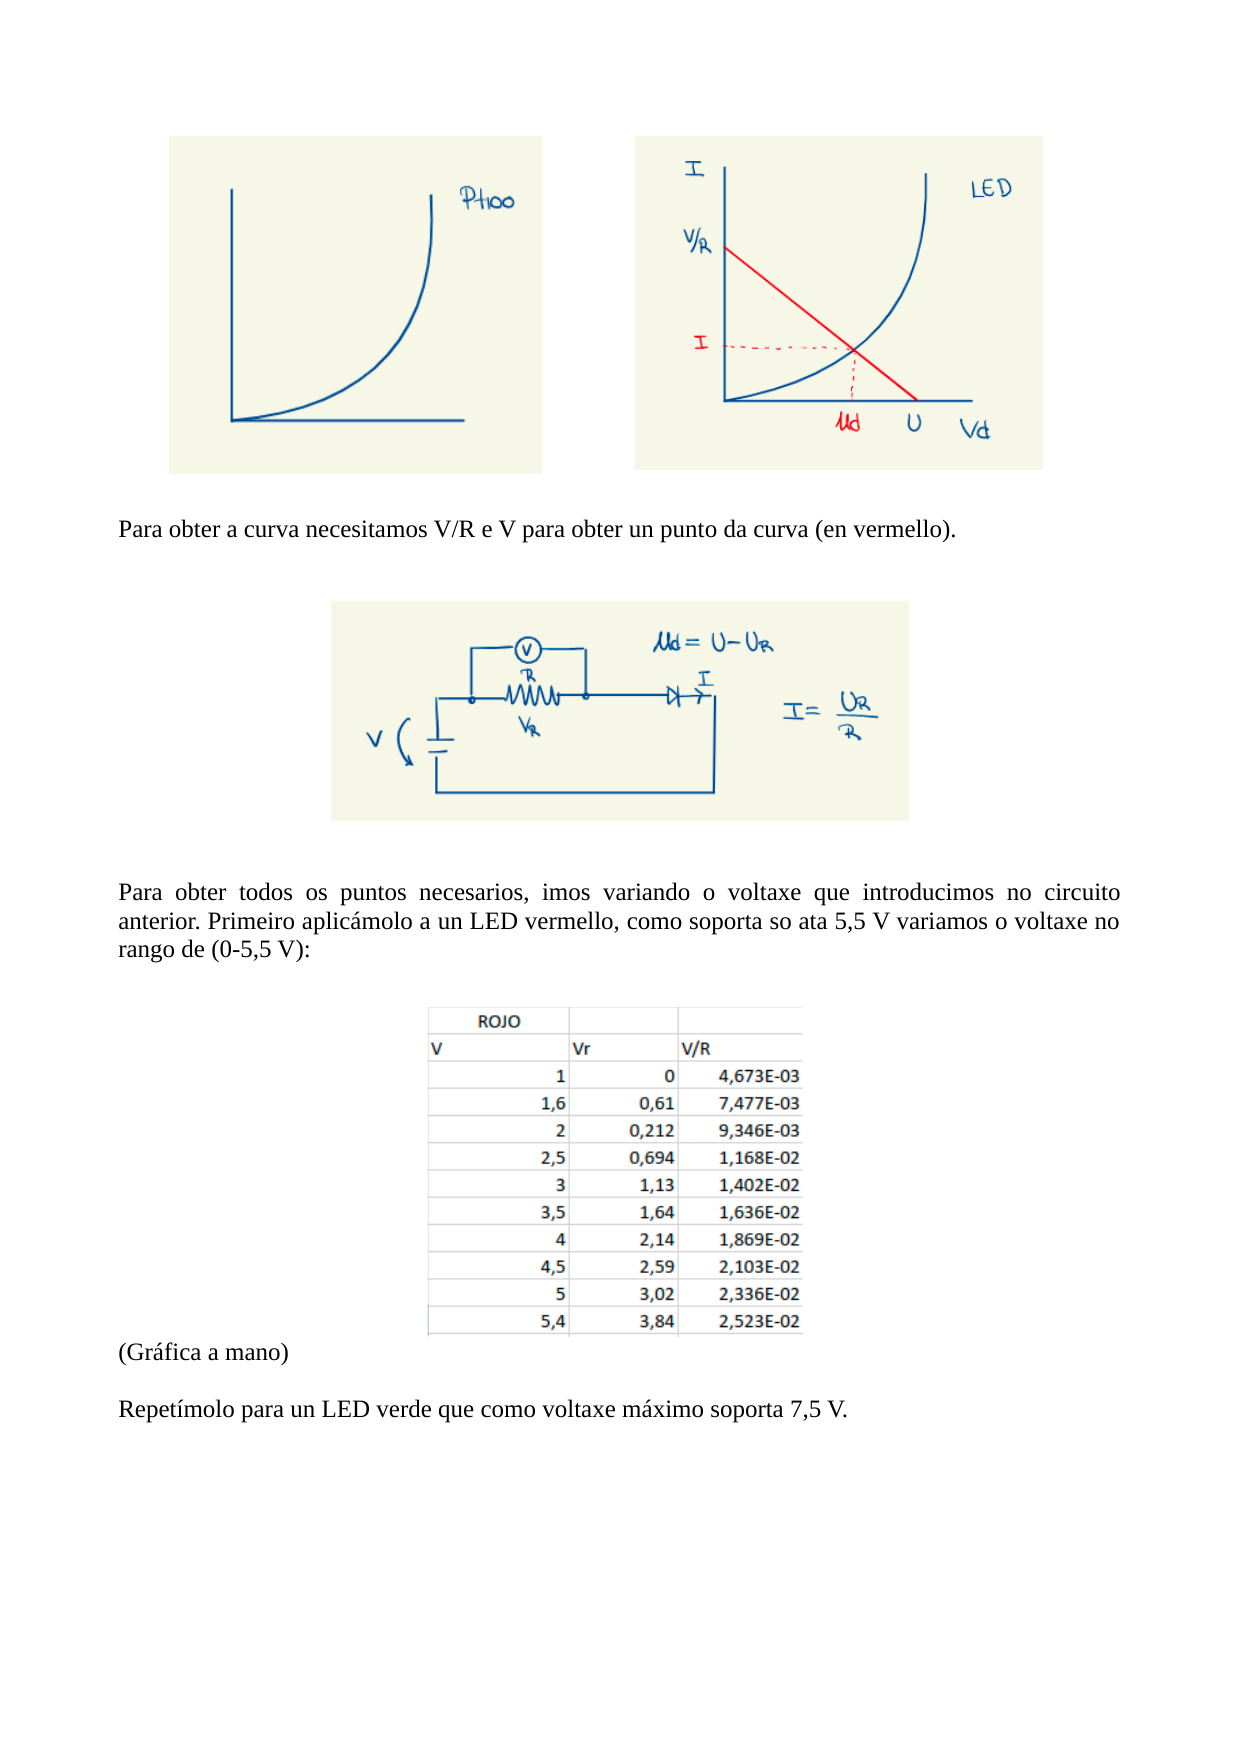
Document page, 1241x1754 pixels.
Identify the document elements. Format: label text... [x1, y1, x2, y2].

picture [634, 136, 1043, 470]
picture [331, 601, 910, 821]
picture [427, 1007, 803, 1337]
text (Gráfica a mano) [118, 1337, 1122, 1366]
picture [168, 136, 543, 474]
text Para obter todos os puntos necesarios, imos variando o voltaxe que introducimos no circuito anterior. Primeiro aplicámolo a un LED vermello, como soporta so ata 5,5 V variamos o voltaxe no rango de (0-5,5 V): [118, 877, 1122, 963]
text Para obter a curva necesitamos V/R e V para obter un punto da curva (en vermello). [118, 514, 1122, 543]
text Repetímolo para un LED verde que como voltaxe máximo soporta 7,5 V. [118, 1394, 1122, 1423]
